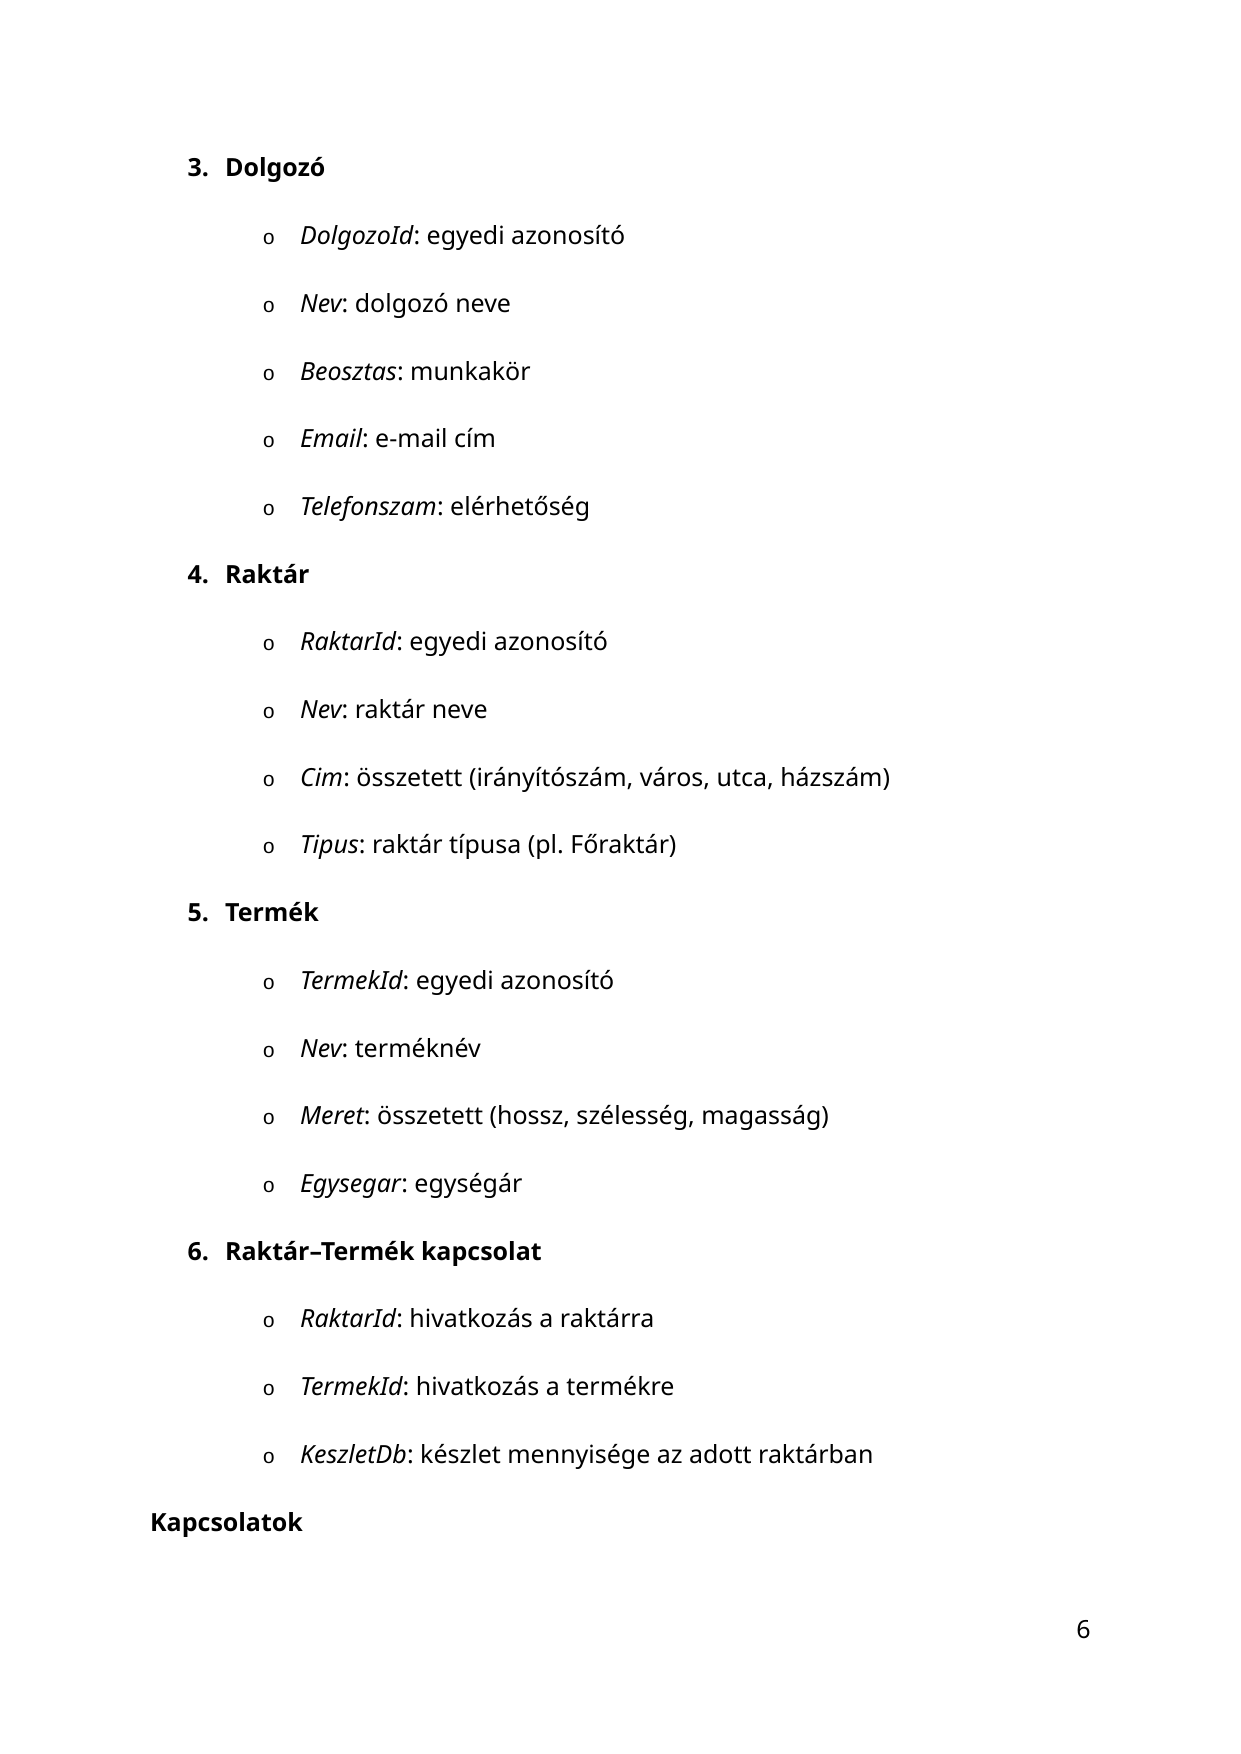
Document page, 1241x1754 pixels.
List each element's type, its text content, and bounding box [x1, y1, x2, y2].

list Dolgozó [187, 150, 1090, 184]
list Telefonszam: elérhetőség [262, 488, 1090, 523]
list RaktarId: hivatkozás a raktárra [262, 1301, 1090, 1335]
list Cim: összetett (irányítószám, város, utca, házszám) [262, 759, 1090, 793]
list Email: e-mail cím [262, 421, 1090, 455]
list Nev: dolgozó neve [262, 285, 1090, 319]
list DolgozoId: egyedi azonosító [262, 218, 1090, 252]
list Tipus: raktár típusa (pl. Főraktár) [262, 827, 1090, 861]
list Meret: összetett (hossz, szélesség, magasság) [262, 1098, 1090, 1132]
list Nev: terméknév [262, 1030, 1090, 1064]
list Raktár [187, 556, 1090, 590]
list KeszletDb: készlet mennyisége az adott raktárban [262, 1436, 1090, 1471]
list TermekId: hivatkozás a termékre [262, 1369, 1090, 1403]
list TermekId: egyedi azonosító [262, 962, 1090, 997]
list Beosztas: munkakör [262, 353, 1090, 387]
list Termék [187, 895, 1090, 929]
list Nev: raktár neve [262, 692, 1090, 726]
text Kapcsolatok [150, 1504, 1090, 1538]
list Egysegar: egységár [262, 1166, 1090, 1200]
list Raktár–Termék kapcsolat [187, 1233, 1090, 1267]
list RaktarId: egyedi azonosító [262, 624, 1090, 658]
